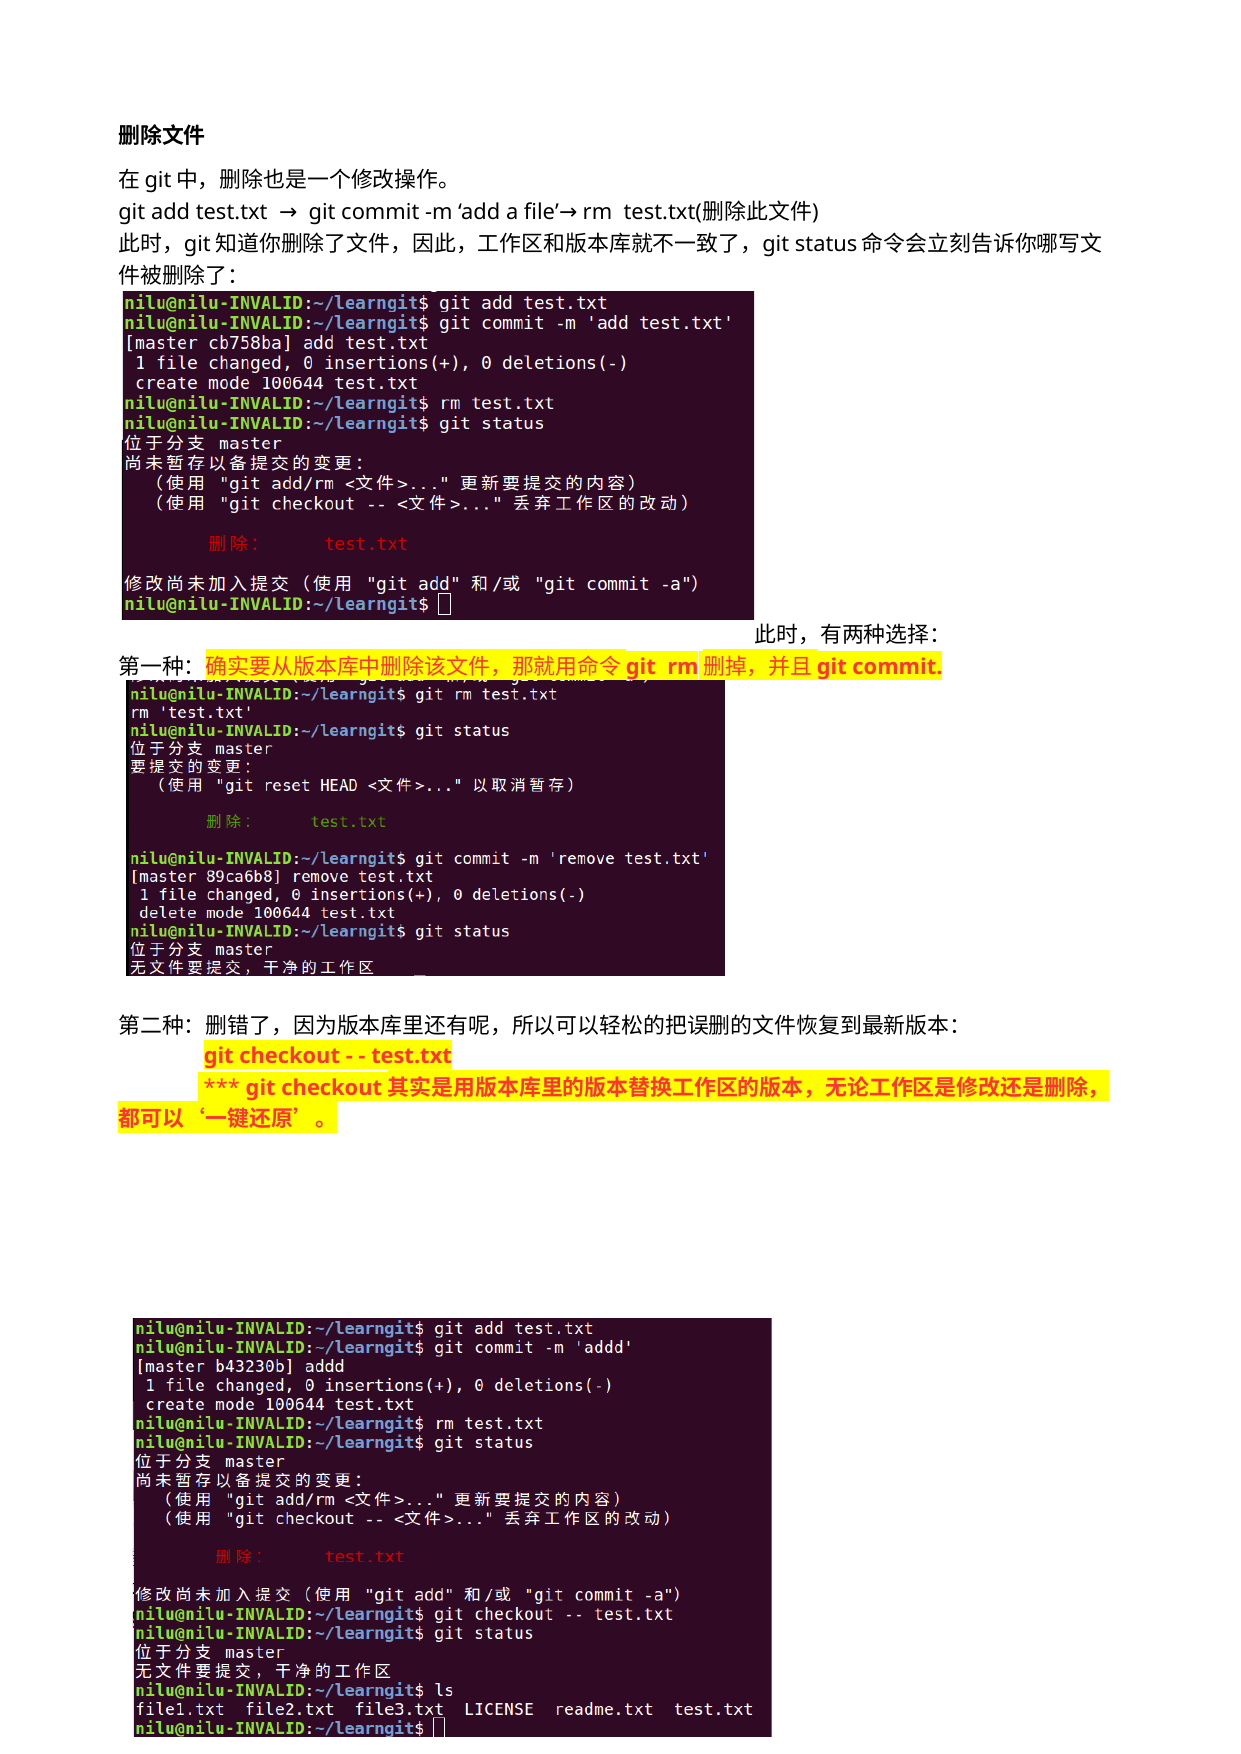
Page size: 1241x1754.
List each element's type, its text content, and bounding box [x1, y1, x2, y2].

text 第二种：删错了，因为版本库里还有呢，所以可以轻松的把误删的文件恢复到最新版本： [118, 1008, 1122, 1040]
text 第一种：确实要从版本库中删除该文件，那就用命令git rm删掉，并且git commit. [118, 649, 1122, 680]
picture [126, 680, 725, 976]
subtitle 删除文件 [118, 118, 1122, 150]
text git checkout - - test.txt [118, 1040, 1122, 1069]
picture [121, 291, 755, 620]
picture [132, 1318, 772, 1737]
text *** git checkout 其实是用版本库里的版本替换工作区的版本，无论工作区是修改还是删除，都可以‘一键还原’。 [118, 1069, 1122, 1133]
text 在git中，删除也是一个修改操作。 [118, 162, 1122, 194]
text git add test.txt → git commit -m ‘add a file’→ rm test.txt(删除此文件) [118, 194, 1122, 226]
text 此时，git知道你删除了文件，因此，工作区和版本库就不一致了，git status命令会立刻告诉你哪写文件被删除了： [118, 226, 1122, 289]
text 此时，有两种选择： [118, 617, 1122, 649]
